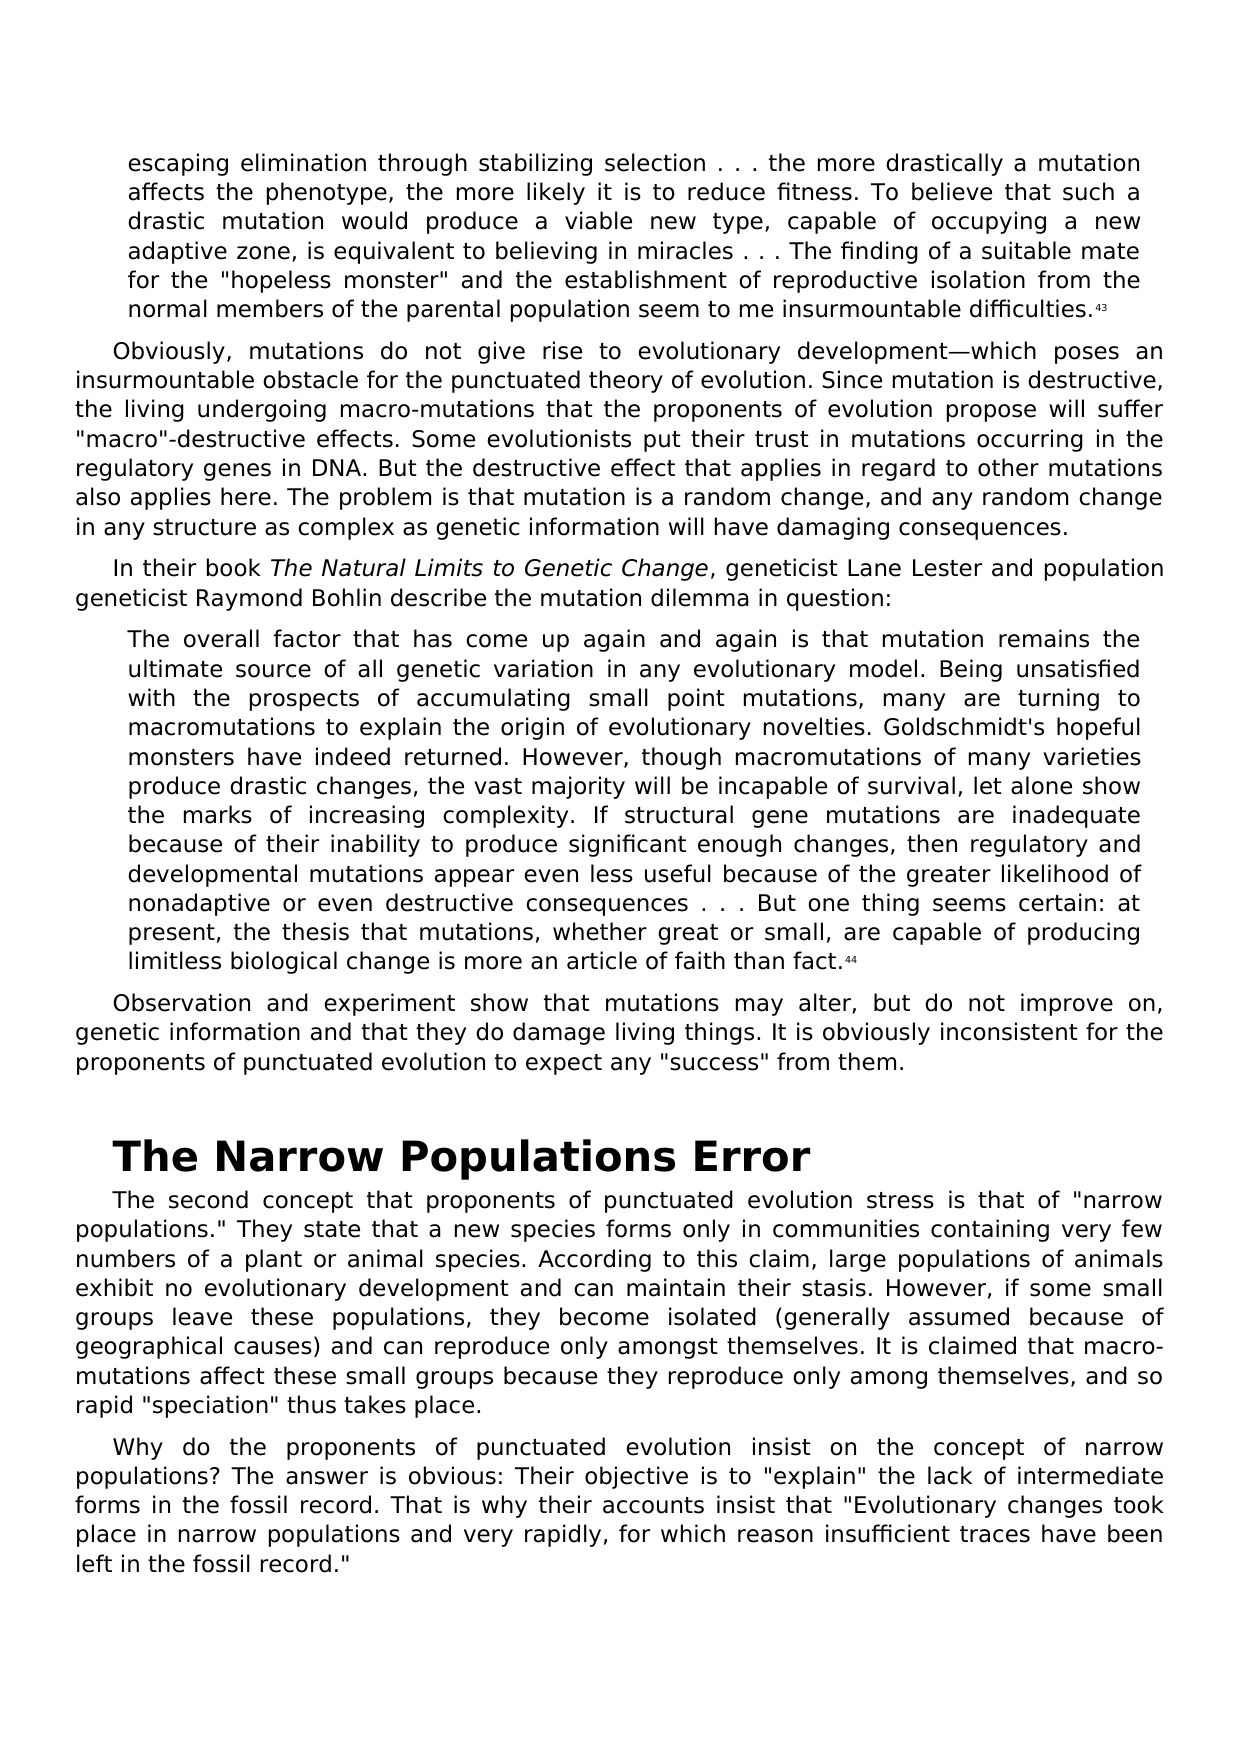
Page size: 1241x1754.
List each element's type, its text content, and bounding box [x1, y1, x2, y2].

text Why do the proponents of punctuated evolution insist on the concept of narrow populations? The answer is obvious: Their objective is to "explain" the lack of intermediate forms in the fossil record. That is why their accounts insist that "Evolutionary changes took place in narrow populations and very rapidly, for which reason insufficient traces have been left in the fossil record." [75, 1434, 1165, 1578]
text escaping elimination through stabilizing selection . . . the more drastically a mutation affects the phenotype, the more likely it is to reduce fitness. To believe that such a drastic mutation would produce a viable new type, capable of occupying a new adaptive zone, is equivalent to believing in miracles . . . The finding of a suitable mate for the "hopeless monster" and the establishment of reproductive isolation from the normal members of the parental population seem to me insurmountable difficulties.43 [127, 150, 1143, 323]
subtitle The Narrow Populations Error [112, 1132, 1165, 1181]
text Observation and experiment show that mutations may alter, but do not improve on, genetic information and that they do damage living things. It is obviously inconsistent for the proponents of punctuated evolution to expect any "success" from them. [75, 990, 1165, 1076]
text The overall factor that has come up again and again is that mutation remains the ultimate source of all genetic variation in any evolutionary model. Being unsatisfied with the prospects of accumulating small point mutations, many are turning to macromutations to explain the origin of evolutionary novelties. Goldschmidt's hopeful monsters have indeed returned. However, though macromutations of many varieties produce drastic changes, the vast majority will be incapable of survival, let alone show the marks of increasing complexity. If structural gene mutations are inadequate because of their inability to produce significant enough changes, then regulatory and developmental mutations appear even less useful because of the greater likelihood of nonadaptive or even destructive consequences . . . But one thing seems certain: at present, the thesis that mutations, whether great or small, are capable of producing limitless biological change is more an article of faith than fact.44 [127, 627, 1143, 975]
text The second concept that proponents of punctuated evolution stress is that of "narrow populations." They state that a new species forms only in communities containing very few numbers of a plant or animal species. According to this claim, large populations of animals exhibit no evolutionary development and can maintain their stasis. However, if some small groups leave these populations, they become isolated (generally assumed because of geographical causes) and can reproduce only amongst themselves. It is claimed that macro-mutations affect these small groups because they reproduce only among themselves, and so rapid "speciation" thus takes place. [75, 1187, 1165, 1419]
text Obviously, mutations do not give rise to evolutionary development—which poses an insurmountable obstacle for the punctuated theory of evolution. Since mutation is destructive, the living undergoing macro-mutations that the proponents of evolution propose will suffer "macro"-destructive effects. Some evolutionists put their trust in mutations occurring in the regulatory genes in DNA. But the destructive effect that applies in regard to other mutations also applies here. The problem is that mutation is a random change, and any random change in any structure as complex as genetic information will have damaging consequences. [75, 338, 1165, 540]
text In their book The Natural Limits to Genetic Change, geneticist Lane Lester and population geneticist Raymond Bohlin describe the mutation dilemma in question: [75, 556, 1165, 611]
